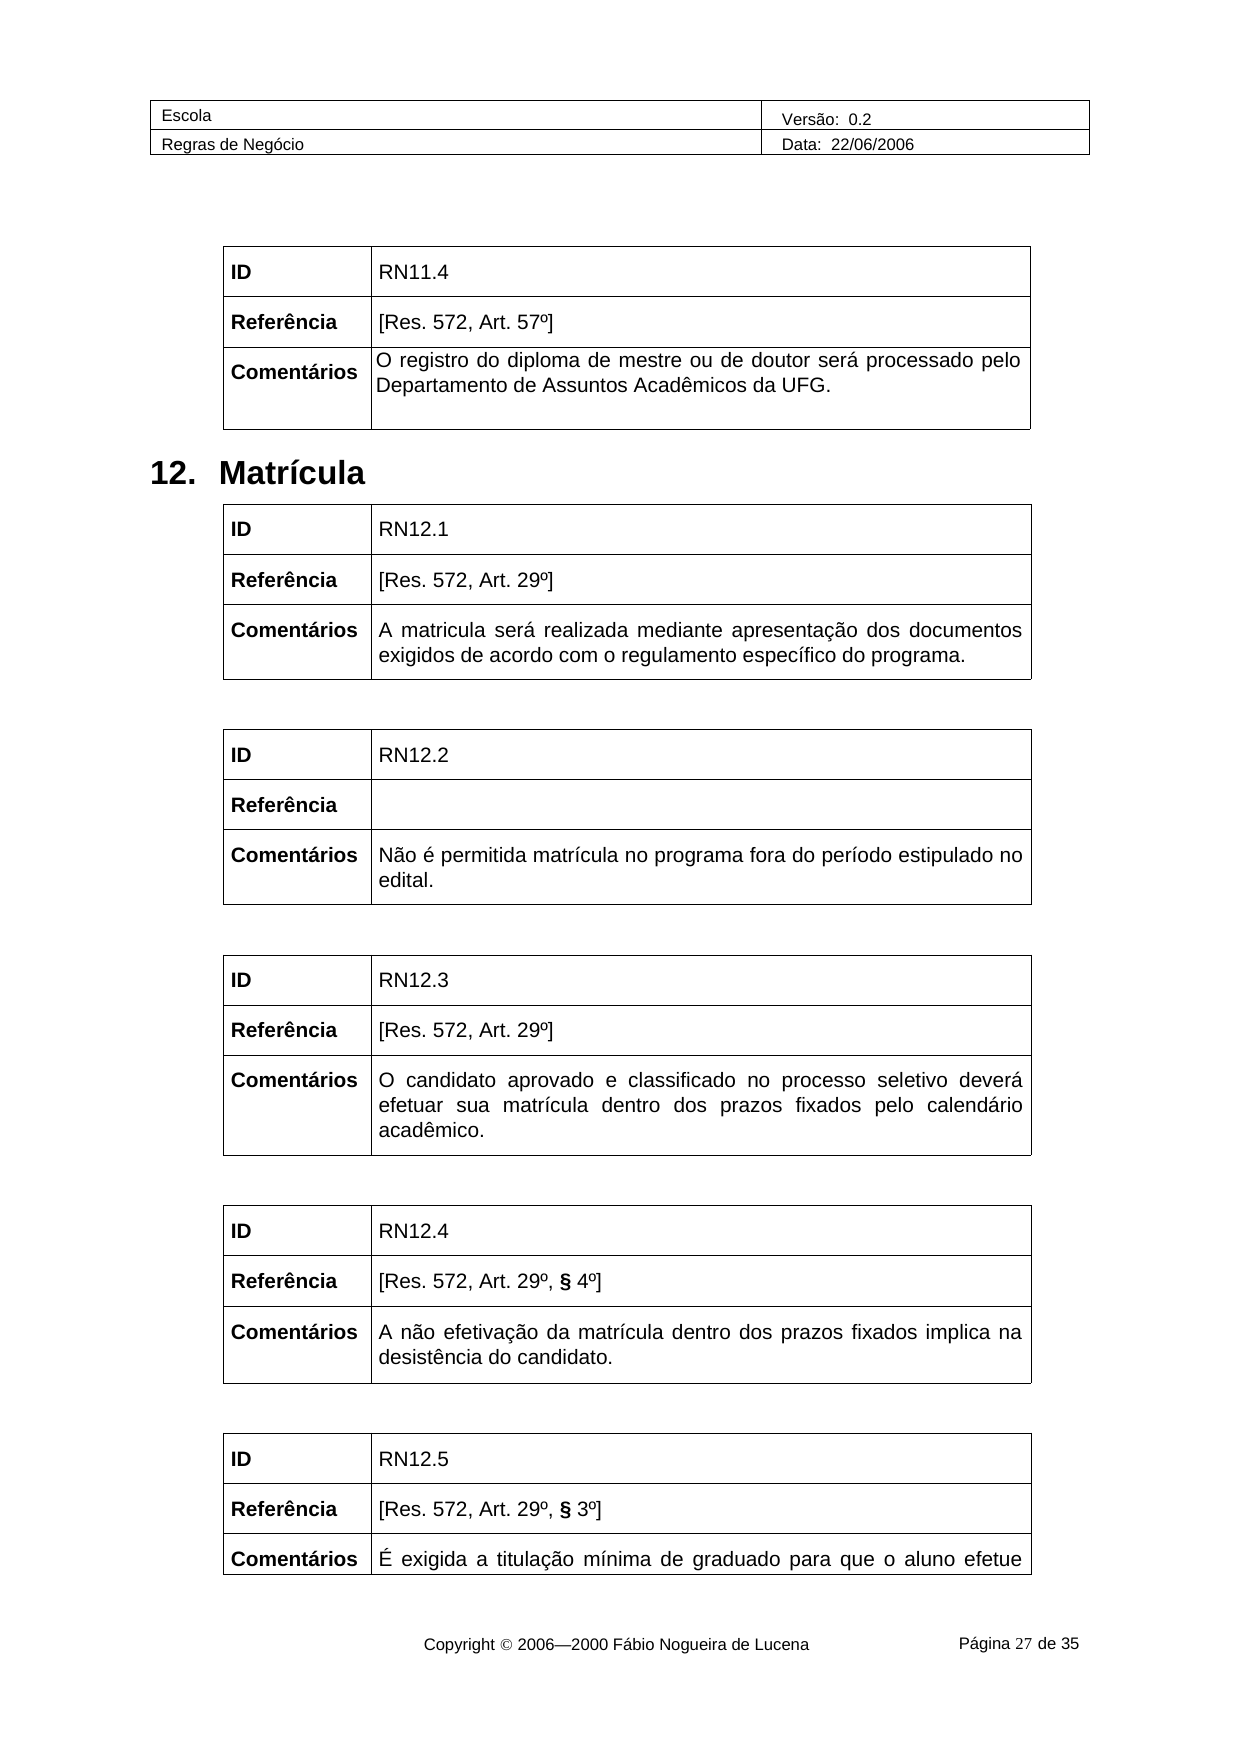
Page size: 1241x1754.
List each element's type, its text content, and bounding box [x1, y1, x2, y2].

table_cell É exigida a titulação mínima de graduado para que o aluno efetue [372, 1534, 1031, 1574]
table_cell O registro do diploma de mestre ou de doutor será processado pelo Departamento de Assuntos Acadêmicos da UFG. [372, 348, 1030, 429]
table_cell [Res. 572, Art. 29º] [372, 555, 1031, 604]
table_header RN12.2 [372, 730, 1031, 779]
table_cell Comentários [224, 1307, 371, 1383]
table_header ID [224, 1206, 371, 1255]
table_cell Comentários [224, 605, 371, 679]
table_cell A matricula será realizada mediante apresentação dos documentos exigidos de acordo com o regulamento específico do programa. [372, 605, 1031, 679]
table_header RN12.5 [372, 1434, 1031, 1483]
table_cell Comentários [224, 1056, 371, 1155]
table_cell Referência [224, 1484, 371, 1533]
table_header RN11.4 [372, 247, 1030, 296]
table_header ID [224, 730, 371, 779]
table_cell Referência [224, 297, 371, 347]
table_cell [Res. 572, Art. 29º, § 4º] [372, 1256, 1031, 1306]
table_cell Comentários [224, 1534, 371, 1574]
table_cell Não é permitida matrícula no programa fora do período estipulado no edital. [372, 830, 1031, 904]
table_header ID [224, 247, 371, 296]
subtitle Matrícula [150, 454, 1090, 491]
table_cell Referência [224, 1256, 371, 1306]
table_header RN12.1 [372, 505, 1031, 554]
table_cell [372, 780, 1031, 829]
table_cell Comentários [224, 830, 371, 904]
table_header RN12.3 [372, 956, 1031, 1004]
table_cell Comentários [224, 348, 371, 429]
table_header ID [224, 1434, 371, 1483]
table_cell O candidato aprovado e classificado no processo seletivo deverá efetuar sua matrícula dentro dos prazos fixados pelo calendário acadêmico. [372, 1056, 1031, 1155]
table_cell Referência [224, 1006, 371, 1055]
table_cell [Res. 572, Art. 57º] [372, 297, 1030, 347]
table_cell [Res. 572, Art. 29º, § 3º] [372, 1484, 1031, 1533]
table_cell Referência [224, 780, 371, 829]
table_cell Referência [224, 555, 371, 604]
table_header ID [224, 505, 371, 554]
table_header RN12.4 [372, 1206, 1031, 1255]
table_cell A não efetivação da matrícula dentro dos prazos fixados implica na desistência do candidato. [372, 1307, 1031, 1383]
table_header ID [224, 956, 371, 1004]
table_cell [Res. 572, Art. 29º] [372, 1006, 1031, 1055]
